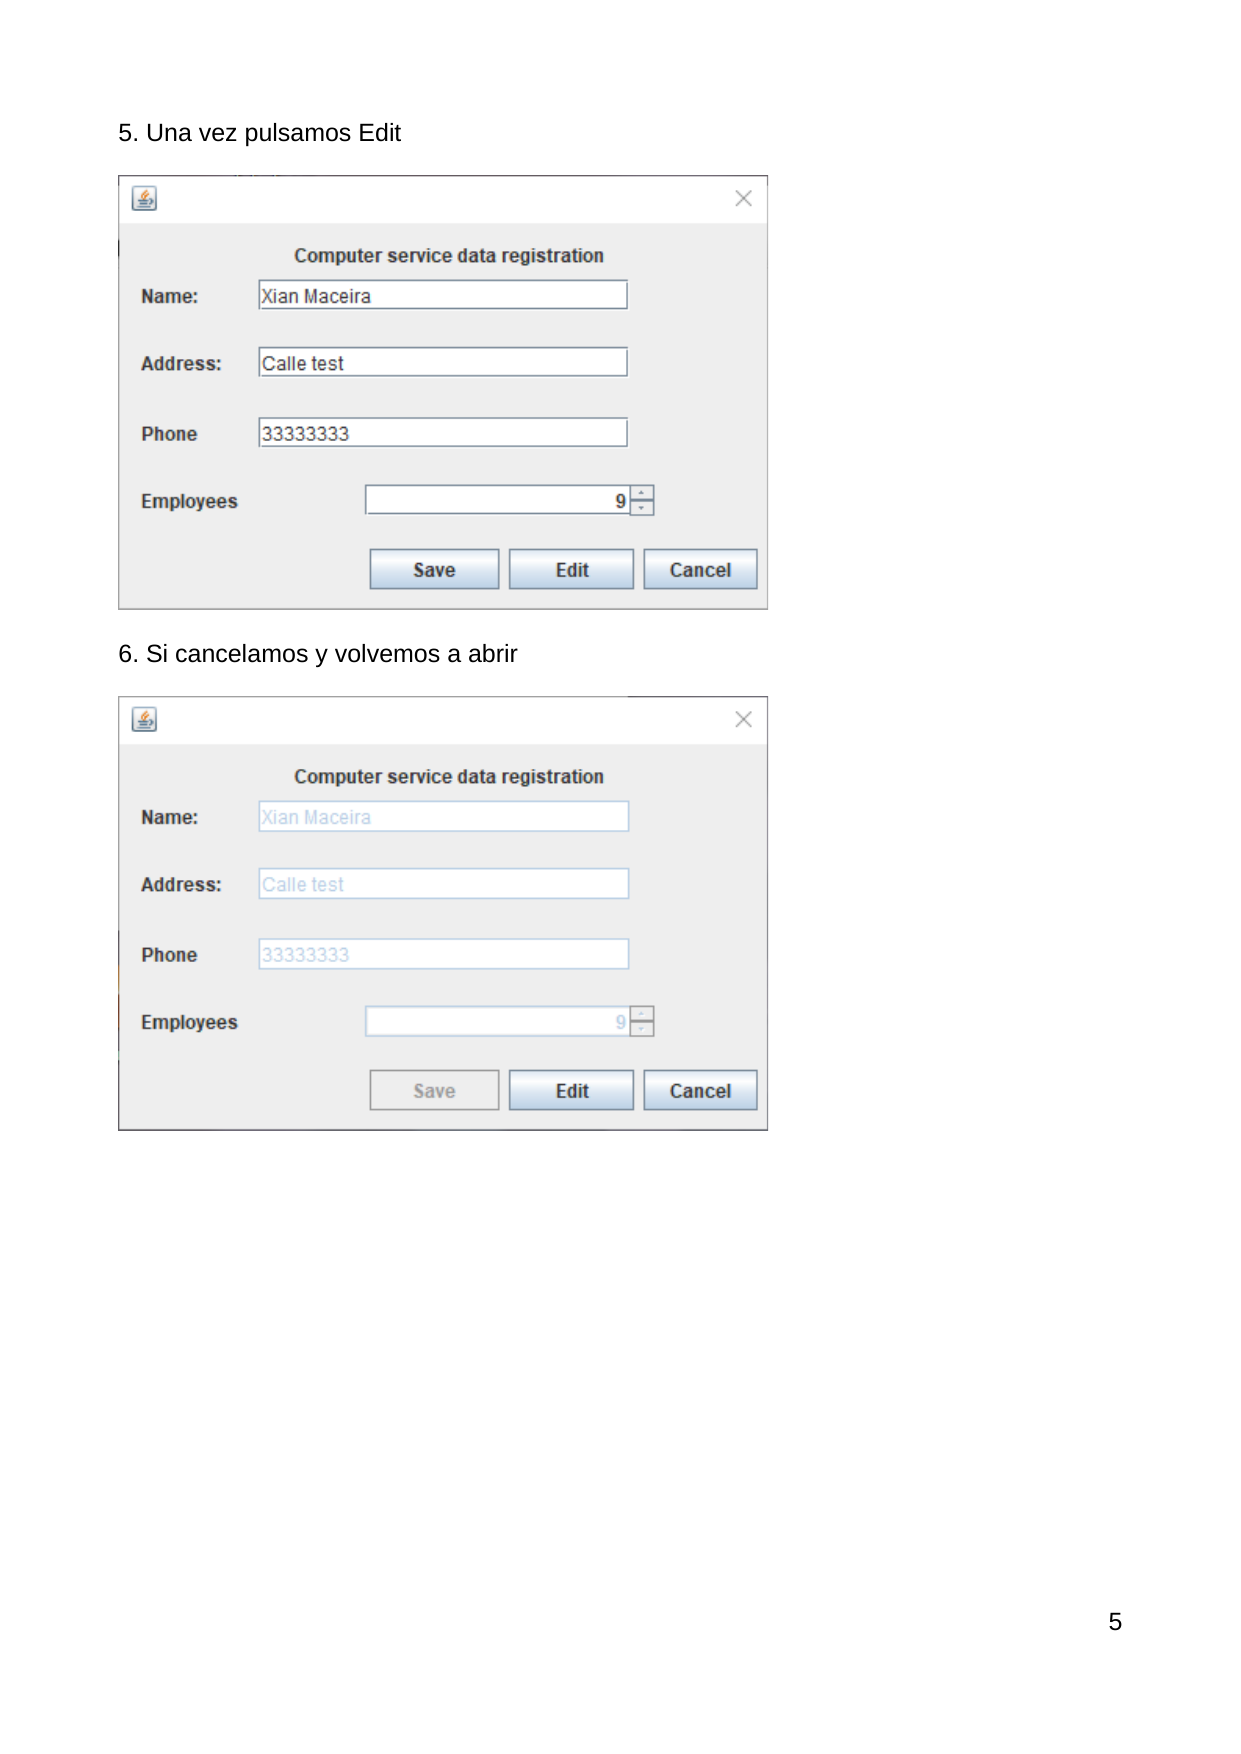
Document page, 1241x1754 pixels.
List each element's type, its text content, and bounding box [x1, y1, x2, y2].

text 6. Si cancelamos y volvemos a abrir [118, 639, 1122, 667]
picture [118, 696, 769, 1131]
picture [118, 175, 769, 610]
text 5. Una vez pulsamos Edit [118, 118, 1122, 147]
